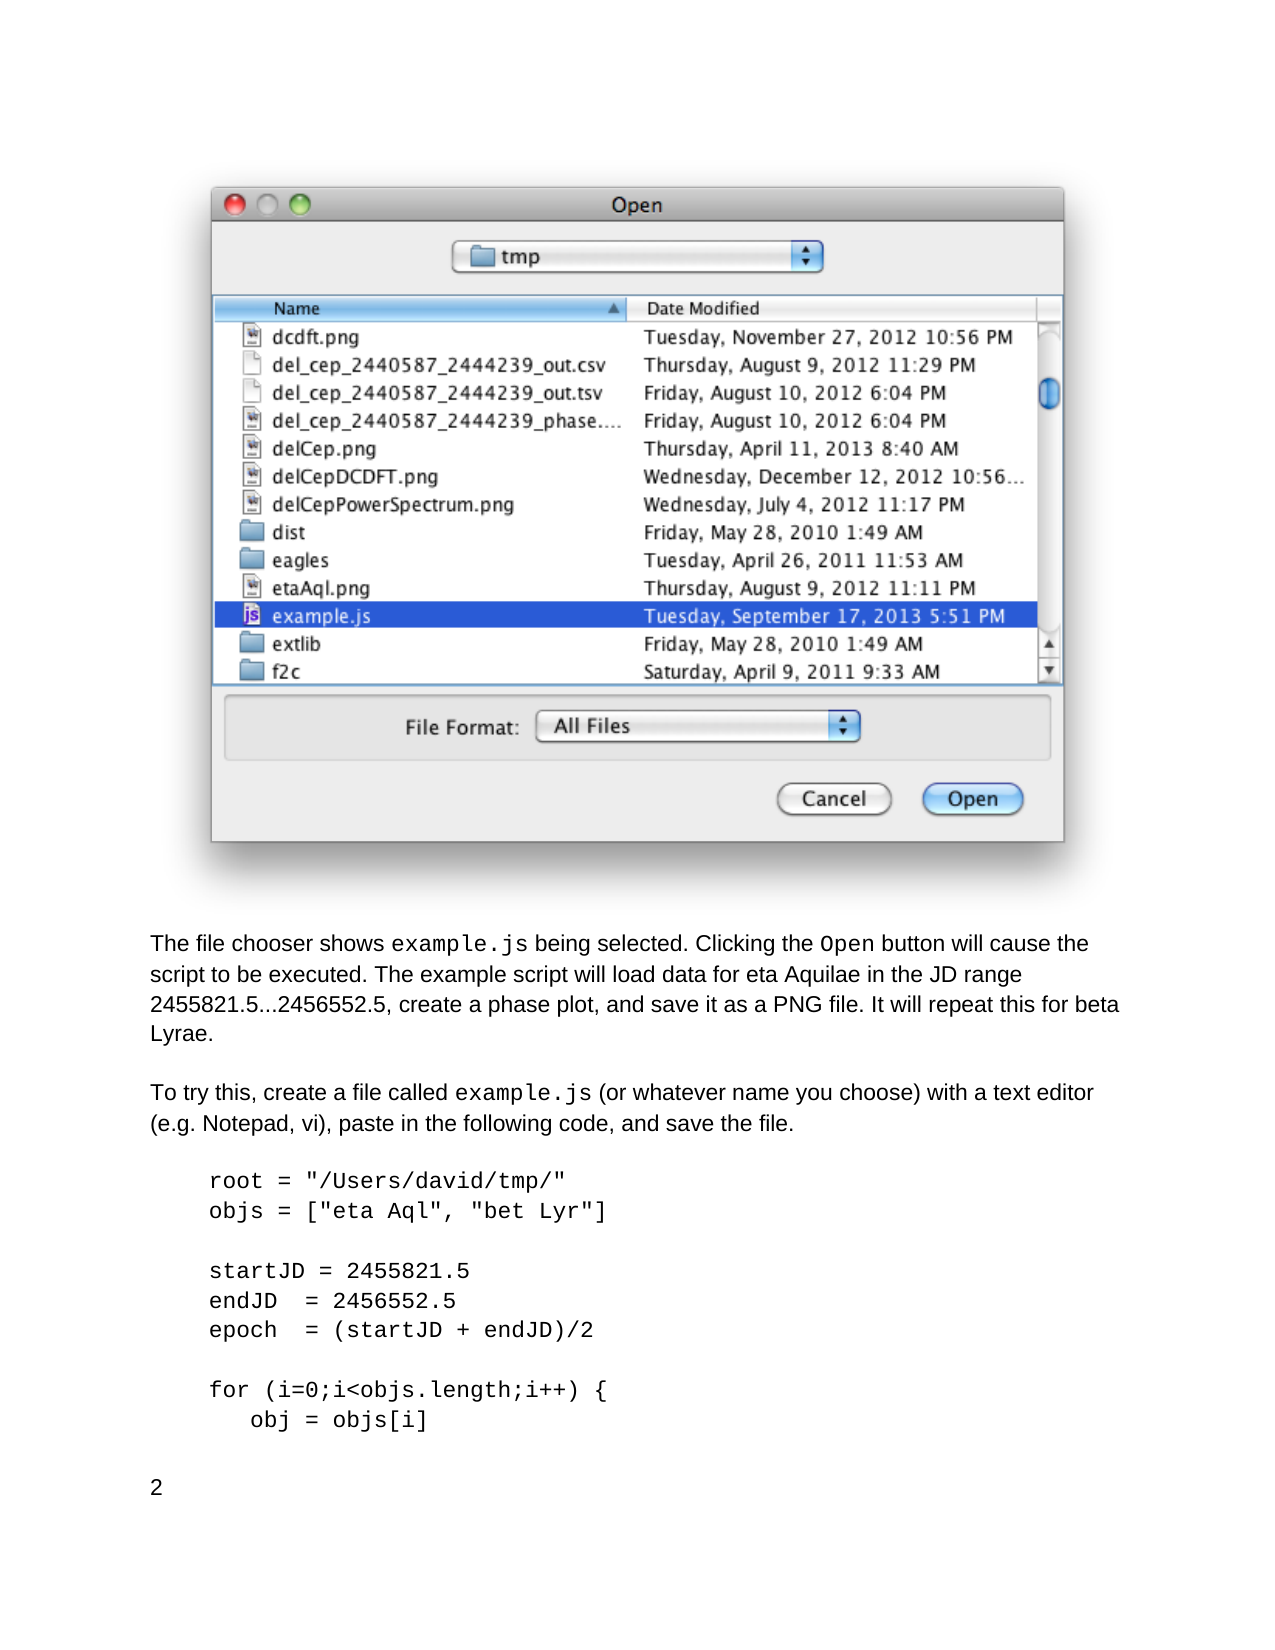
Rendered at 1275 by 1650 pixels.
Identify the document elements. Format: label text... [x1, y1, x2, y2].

picture [150, 150, 1125, 927]
text startJD = 2455821.5 [209, 1259, 1125, 1285]
text obj = objs[i] [209, 1408, 1125, 1434]
text objs = ["eta Aql", "bet Lyr"] [209, 1199, 1125, 1226]
text The file chooser shows example.js being selected. Clicking the Open button will cause the script to be executed. The example script will load data for eta Aquilae in the JD range 2455821.5...2456552.5, create a phase plot, and save it as a PNG file. It will repeat this for beta Lyrae. [150, 931, 1125, 1047]
text for (i=0;i<objs.length;i++) { [209, 1378, 1125, 1404]
text endJD = 2456552.5 [209, 1289, 1125, 1315]
text root = "/Users/david/tmp/" [209, 1170, 1125, 1196]
text epoch = (startJD + endJD)/2 [209, 1319, 1125, 1345]
text To try this, create a file called example.js (or whatever name you choose) with a text editor (e.g. Notepad, vi), paste in the following code, and save the file. [150, 1080, 1125, 1137]
